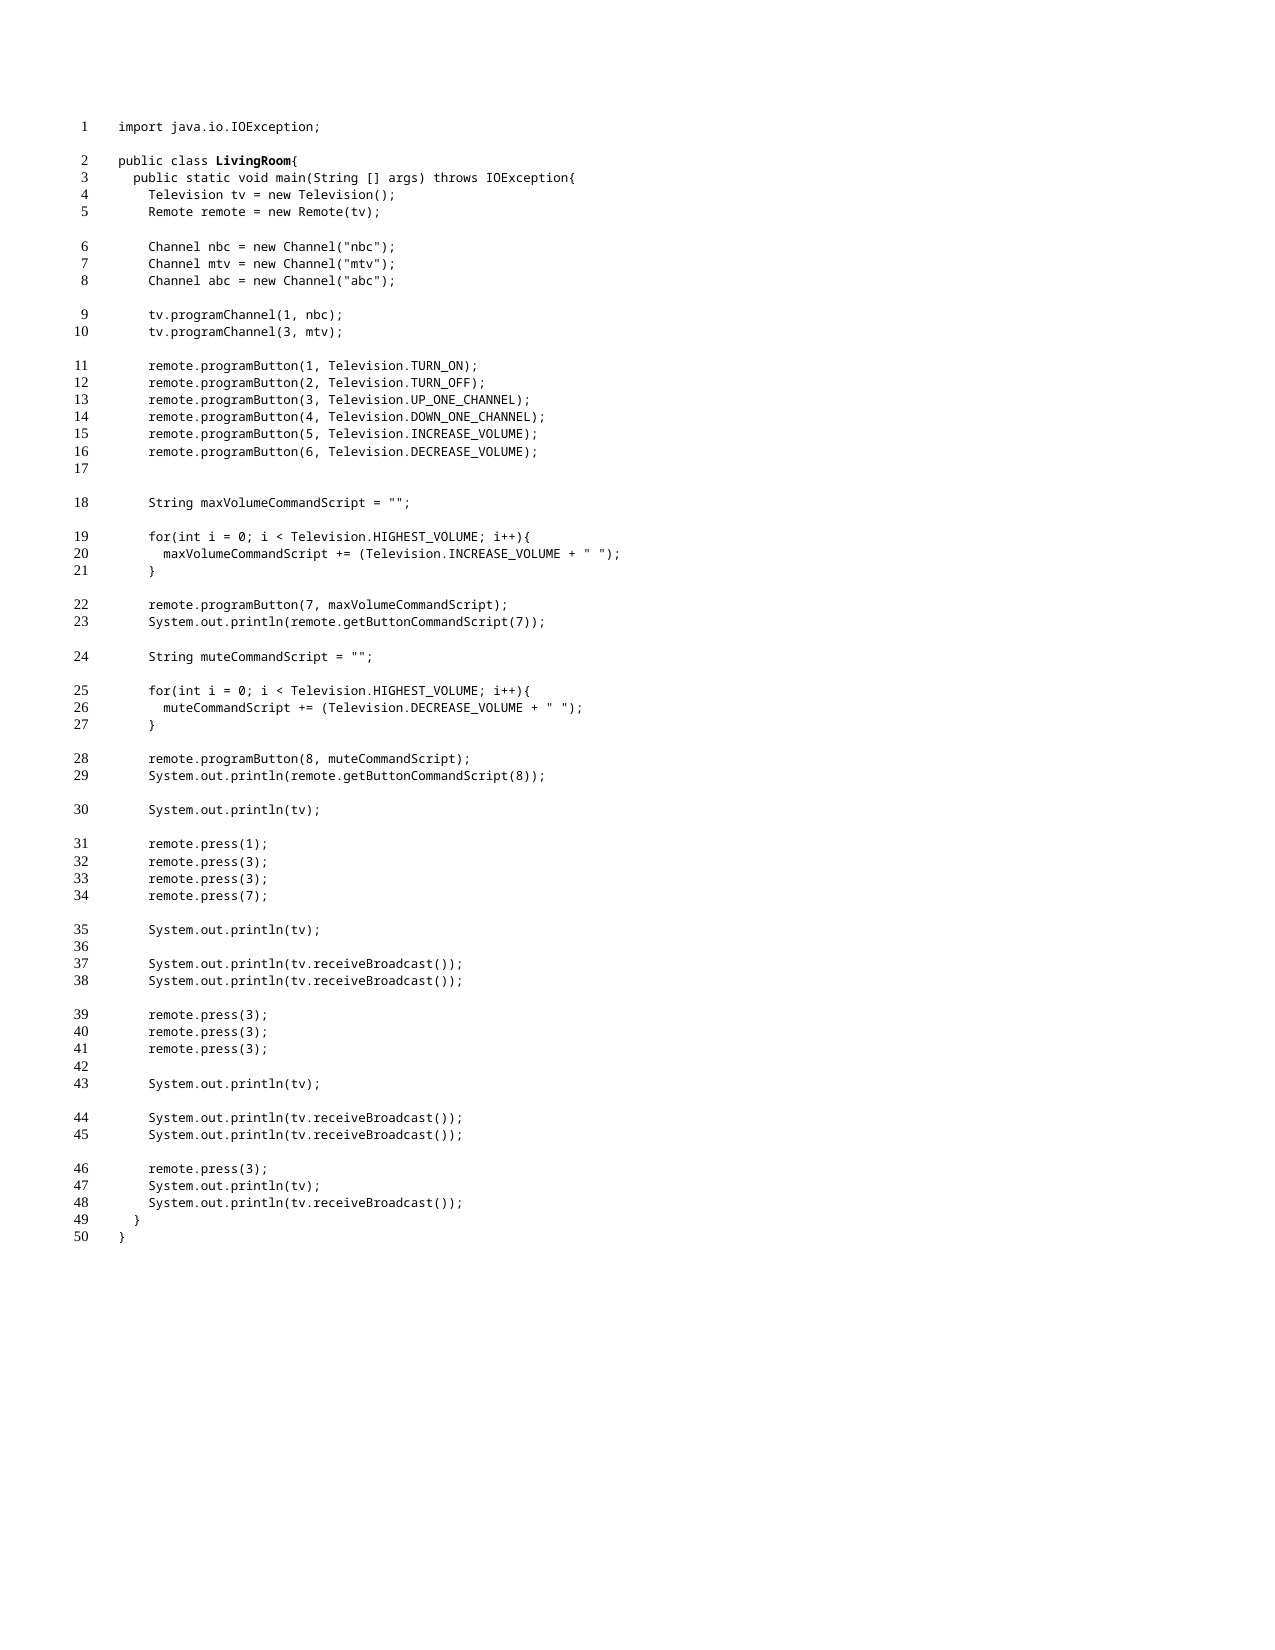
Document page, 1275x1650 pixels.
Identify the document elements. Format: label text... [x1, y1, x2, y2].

text for(int i = 0; i < Television.HIGHEST_VOLUME; i++){ [118, 528, 1157, 545]
text remote.programButton(1, Television.TURN_ON); [118, 357, 1157, 374]
text } [118, 1211, 1157, 1228]
text muteCommandScript += (Television.DECREASE_VOLUME + " "); [118, 699, 1157, 716]
text System.out.println(remote.getButtonCommandScript(8)); [118, 767, 1157, 784]
text maxVolumeCommandScript += (Television.INCREASE_VOLUME + " "); [118, 545, 1157, 562]
text Remote remote = new Remote(tv); [118, 203, 1157, 221]
text System.out.println(remote.getButtonCommandScript(7)); [118, 613, 1157, 631]
text String muteCommandScript = ""; [118, 648, 1157, 665]
text System.out.println(tv); [118, 1177, 1157, 1194]
text remote.programButton(2, Television.TURN_OFF); [118, 374, 1157, 391]
text System.out.println(tv.receiveBroadcast()); [118, 972, 1157, 989]
text String maxVolumeCommandScript = ""; [118, 494, 1157, 511]
text import java.io.IOException; [118, 118, 1157, 135]
text remote.press(3); [118, 1160, 1157, 1177]
text remote.programButton(7, maxVolumeCommandScript); [118, 596, 1157, 613]
text remote.press(3); [118, 1041, 1157, 1058]
text Channel abc = new Channel("abc"); [118, 272, 1157, 289]
text remote.programButton(6, Television.DECREASE_VOLUME); [118, 443, 1157, 460]
text Channel mtv = new Channel("mtv"); [118, 255, 1157, 272]
text } [118, 562, 1157, 579]
text System.out.println(tv.receiveBroadcast()); [118, 1194, 1157, 1211]
text remote.press(3); [118, 1006, 1157, 1023]
text System.out.println(tv); [118, 801, 1157, 818]
text } [118, 716, 1157, 733]
text tv.programChannel(1, nbc); [118, 306, 1157, 323]
text System.out.println(tv); [118, 921, 1157, 938]
text remote.programButton(4, Television.DOWN_ONE_CHANNEL); [118, 408, 1157, 426]
text remote.press(1); [118, 836, 1157, 853]
text tv.programChannel(3, mtv); [118, 323, 1157, 340]
text System.out.println(tv.receiveBroadcast()); [118, 1109, 1157, 1126]
text for(int i = 0; i < Television.HIGHEST_VOLUME; i++){ [118, 682, 1157, 699]
text remote.programButton(3, Television.UP_ONE_CHANNEL); [118, 391, 1157, 408]
text remote.press(3); [118, 853, 1157, 870]
text Television tv = new Television(); [118, 186, 1157, 203]
text System.out.println(tv.receiveBroadcast()); [118, 1126, 1157, 1143]
text remote.press(3); [118, 1023, 1157, 1041]
text public class LivingRoom{ [118, 152, 1157, 169]
text remote.programButton(8, muteCommandScript); [118, 750, 1157, 767]
text System.out.println(tv); [118, 1075, 1157, 1092]
text remote.press(7); [118, 887, 1157, 904]
text System.out.println(tv.receiveBroadcast()); [118, 955, 1157, 972]
text Channel nbc = new Channel("nbc"); [118, 238, 1157, 255]
text public static void main(String [] args) throws IOException{ [118, 169, 1157, 186]
text remote.programButton(5, Television.INCREASE_VOLUME); [118, 426, 1157, 443]
text } [118, 1228, 1157, 1246]
text remote.press(3); [118, 870, 1157, 887]
